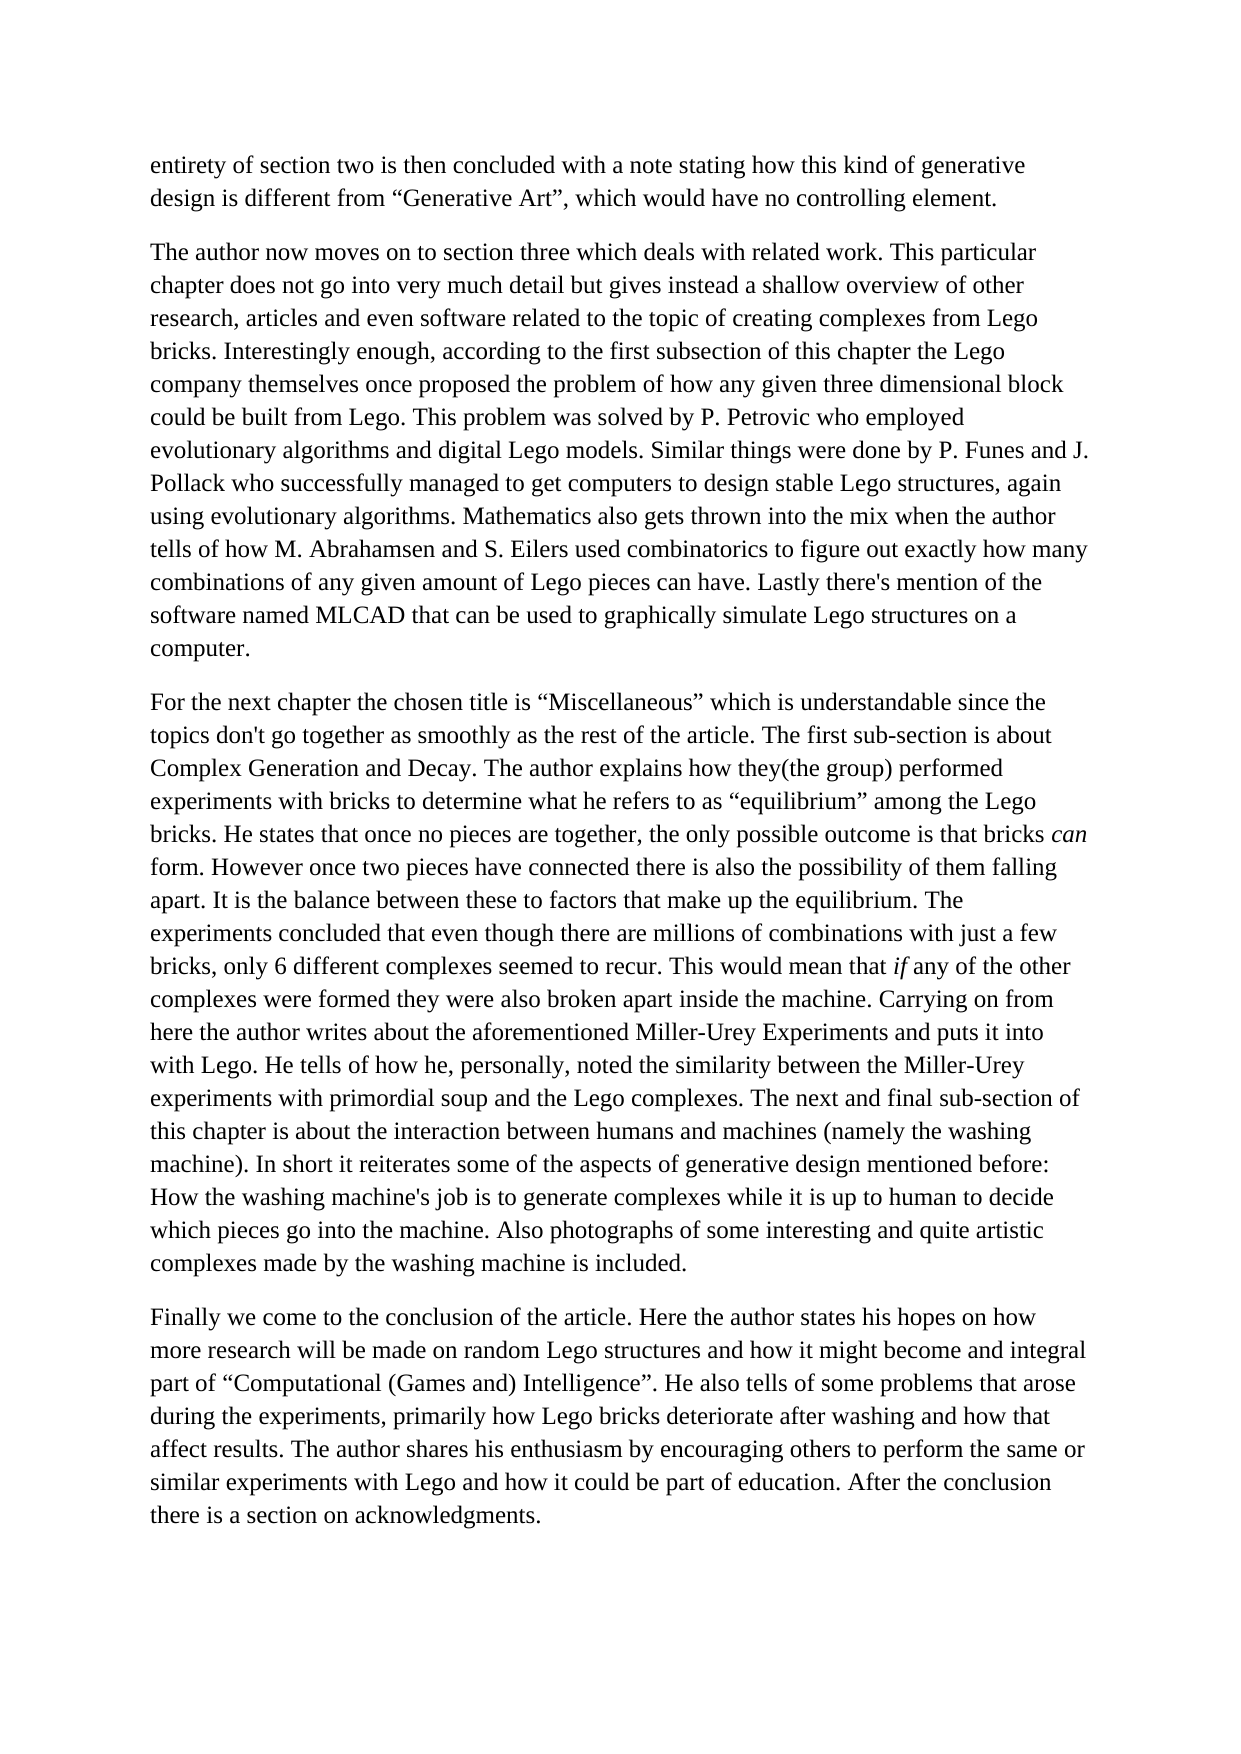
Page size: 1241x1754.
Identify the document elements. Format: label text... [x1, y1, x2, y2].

text entirety of section two is then concluded with a note stating how this kind of generative design is different from “Generative Art”, which would have no controlling element. [150, 150, 1090, 212]
text The author now moves on to section three which deals with related work. This particular chapter does not go into very much detail but gives instead a shallow overview of other research, articles and even software related to the topic of creating complexes from Lego bricks. Interestingly enough, according to the first subsection of this chapter the Lego company themselves once proposed the problem of how any given three dimensional block could be built from Lego. This problem was solved by P. Petrovic who employed evolutionary algorithms and digital Lego models. Similar things were done by P. Funes and J. Pollack who successfully managed to get computers to design stable Lego structures, again using evolutionary algorithms. Mathematics also gets thrown into the mix when the author tells of how M. Abrahamsen and S. Eilers used combinatorics to figure out exactly how many combinations of any given amount of Lego pieces can have. Lastly there's mention of the software named MLCAD that can be used to graphically simulate Lego structures on a computer. [150, 237, 1090, 662]
text Finally we come to the conclusion of the article. Here the author states his hopes on how more research will be made on random Lego structures and how it might become and integral part of “Computational (Games and) Intelligence”. He also tells of some problems that arose during the experiments, primarily how Lego bricks deteriorate after washing and how that affect results. The author shares his enthusiasm by encouraging others to perform the same or similar experiments with Lego and how it could be part of education. After the conclusion there is a section on acknowledgments. [150, 1302, 1090, 1529]
text For the next chapter the chosen title is “Miscellaneous” which is understandable since the topics don't go together as smoothly as the rest of the article. The first sub-section is about Complex Generation and Decay. The author explains how they(the group) performed experiments with bricks to determine what he refers to as “equilibrium” among the Lego bricks. He states that once no pieces are together, the only possible outcome is that bricks can form. However once two pieces have connected there is also the possibility of them falling apart. It is the balance between these to factors that make up the equilibrium. The experiments concluded that even though there are millions of combinations with just a few bricks, only 6 different complexes seemed to recur. This would mean that if any of the other complexes were formed they were also broken apart inside the machine. Carrying on from here the author writes about the aforementioned Miller-Urey Experiments and puts it into with Lego. He tells of how he, personally, noted the similarity between the Miller-Urey experiments with primordial soup and the Lego complexes. The next and final sub-section of this chapter is about the interaction between humans and machines (namely the washing machine). In short it reiterates some of the aspects of generative design mentioned before: How the washing machine's job is to generate complexes while it is up to human to decide which pieces go into the machine. Also photographs of some interesting and quite artistic complexes made by the washing machine is included. [150, 687, 1090, 1277]
